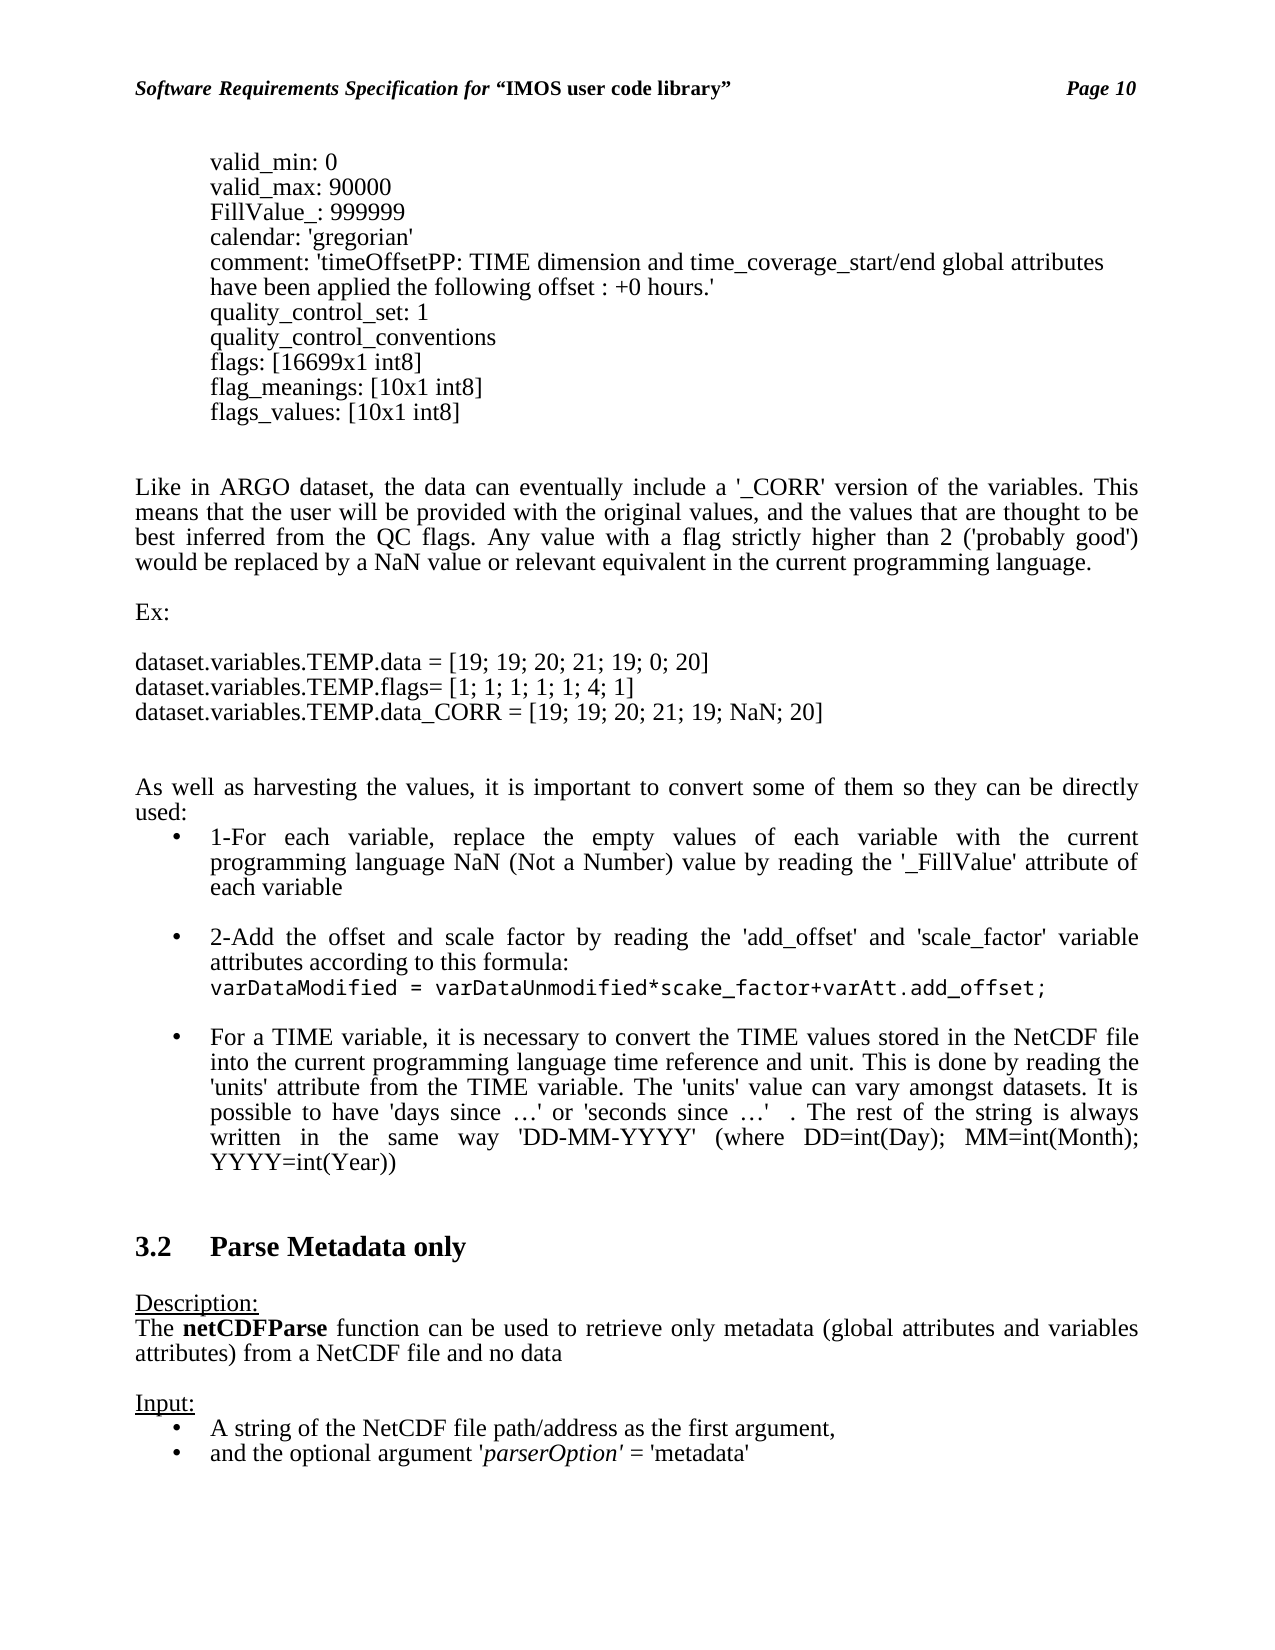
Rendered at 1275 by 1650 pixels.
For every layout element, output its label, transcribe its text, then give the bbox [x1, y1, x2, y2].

text varDataModified = varDataUnmodified*scake_factor+varAtt.add_offset; [135, 975, 1140, 1000]
list 1-For each variable, replace the empty values of each variable with the current programming language NaN (Not a Number) value by reading the '_FillValue' attribute of each variable [172, 825, 1140, 900]
text The netCDFParse function can be used to retrieve only metadata (global attributes and variables attributes) from a NetCDF file and no data [135, 1317, 1140, 1367]
text quality_control_set: 1 [210, 300, 1140, 325]
list and the optional argument 'parserOption' = 'metadata' [172, 1442, 1140, 1467]
text flags_values: [10x1 int8] [210, 400, 1140, 425]
text flags: [16699x1 int8] [210, 350, 1140, 375]
text FillValue_: 999999 [210, 200, 1140, 225]
text quality_control_conventions [210, 325, 1140, 350]
text dataset.variables.TEMP.data = [19; 19; 20; 21; 19; 0; 20] [135, 650, 1140, 675]
text Ex: [135, 600, 1140, 625]
text Description: [135, 1292, 1140, 1317]
text Input: [135, 1392, 1140, 1417]
text calendar: 'gregorian' [210, 225, 1140, 250]
text valid_min: 0 [210, 150, 1140, 175]
text comment: 'timeOffsetPP: TIME dimension and time_coverage_start/end global attributes have been applied the following offset : +0 hours.' [210, 250, 1140, 300]
list 2-Add the offset and scale factor by reading the 'add_offset' and 'scale_factor' variable attributes according to this formula: [172, 925, 1140, 975]
text As well as harvesting the values, it is important to convert some of them so they can be directly used: [135, 775, 1140, 825]
text flag_meanings: [10x1 int8] [210, 375, 1140, 400]
text dataset.variables.TEMP.data_CORR = [19; 19; 20; 21; 19; NaN; 20] [135, 700, 1140, 725]
list For a TIME variable, it is necessary to convert the TIME values stored in the NetCDF file into the current programming language time reference and unit. This is done by reading the 'units' attribute from the TIME variable. The 'units' value can vary amongst datasets. It is possible to have 'days since …' or 'seconds since …' . The rest of the string is always written in the same way 'DD-MM-YYYY' (where DD=int(Day); MM=int(Month); YYYY=int(Year)) [172, 1025, 1140, 1175]
text Like in ARGO dataset, the data can eventually include a '_CORR' version of the variables. This means that the user will be provided with the original values, and the values that are thought to be best inferred from the QC flags. Any value with a flag strictly higher than 2 ('probably good') would be replaced by a NaN value or relevant equivalent in the current programming language. [135, 475, 1140, 575]
subtitle Parse Metadata only [135, 1229, 1140, 1263]
text valid_max: 90000 [210, 175, 1140, 200]
list A string of the NetCDF file path/address as the first argument, [172, 1417, 1140, 1442]
text dataset.variables.TEMP.flags= [1; 1; 1; 1; 1; 4; 1] [135, 675, 1140, 700]
